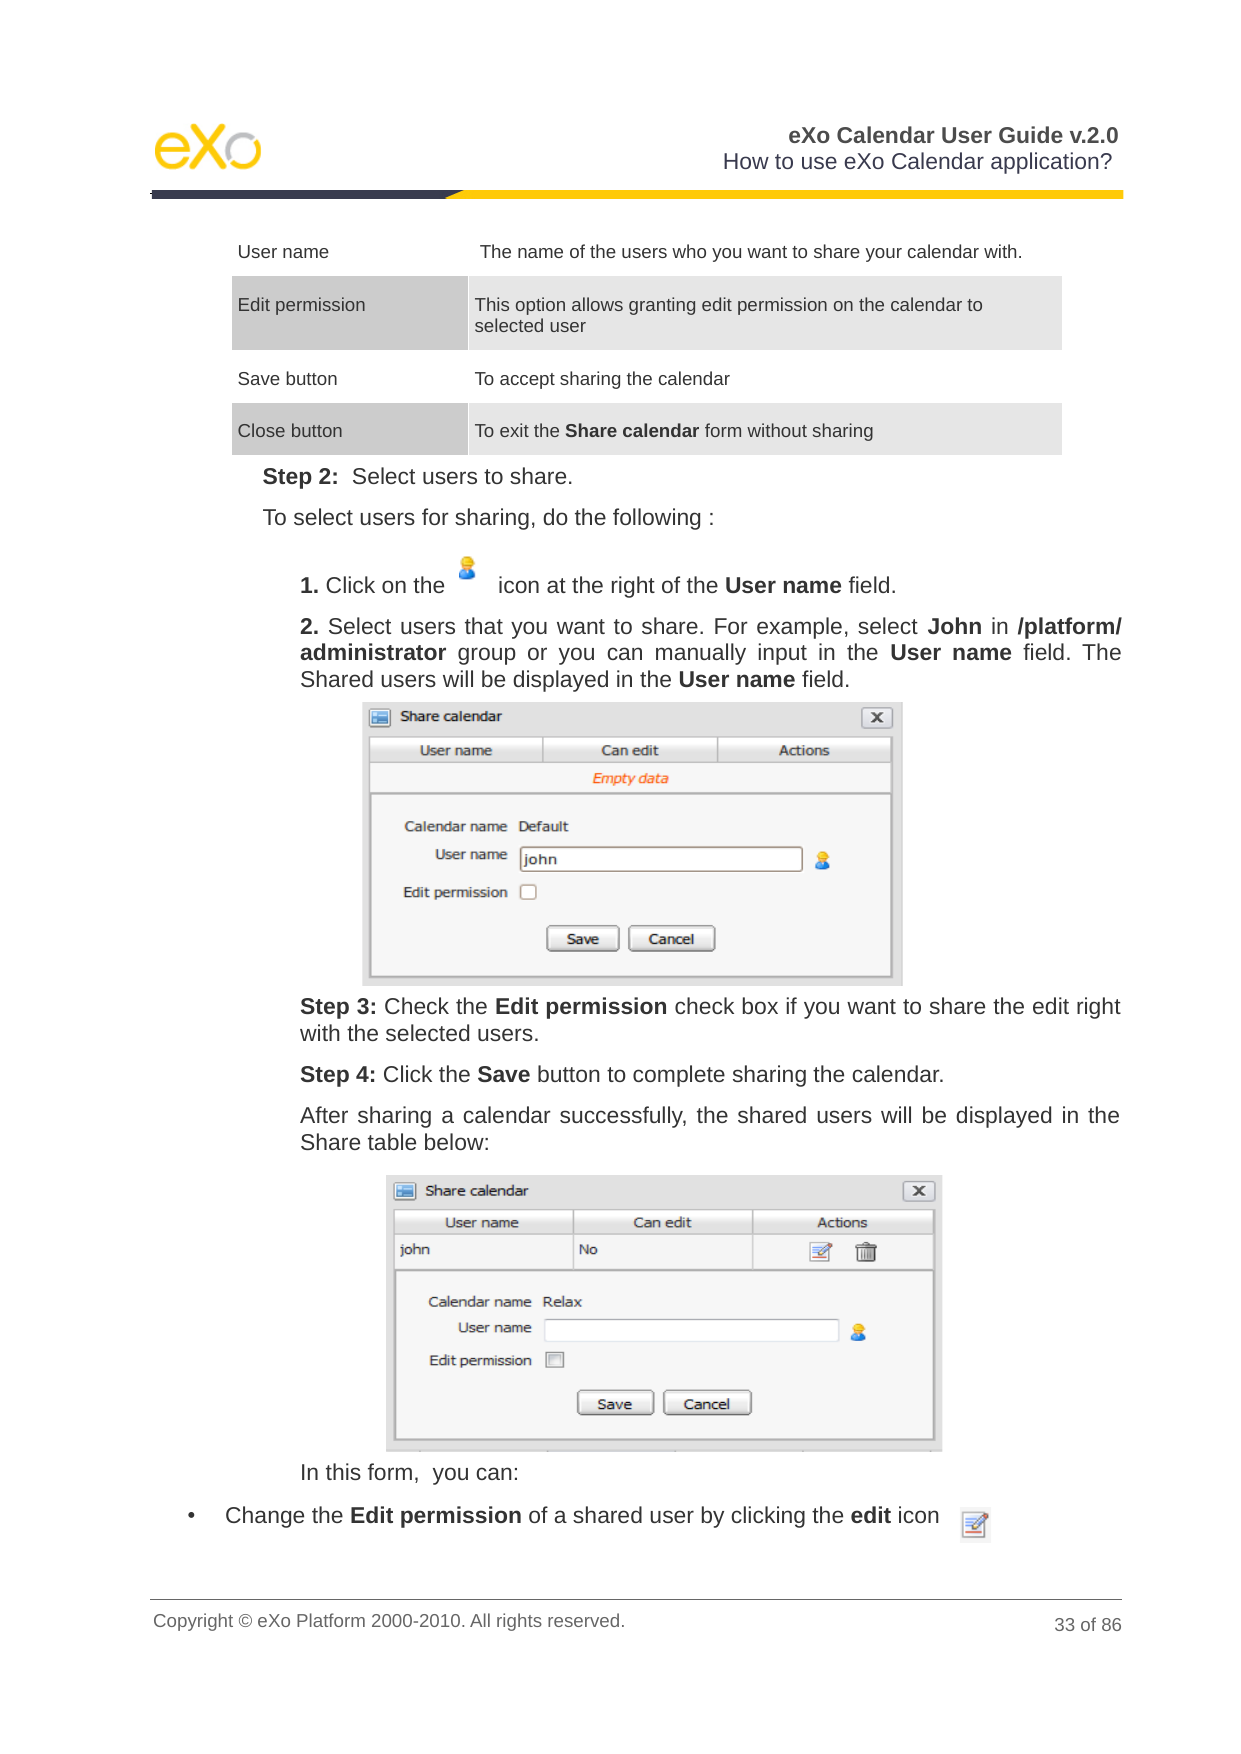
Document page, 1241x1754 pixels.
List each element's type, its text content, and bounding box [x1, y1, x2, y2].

picture [459, 552, 485, 586]
picture [362, 702, 903, 986]
table_cell Save button [232, 350, 468, 403]
list To select users for sharing, do the following : [225, 504, 1122, 530]
table_cell To exit the Share calendar form without sharing [469, 403, 1062, 455]
table_cell The name of the users who you want to share your calendar with. [469, 224, 1062, 276]
list Step 2: Select users to share. [225, 463, 1122, 489]
list After sharing a calendar successfully, the shared users will be displayed in the Share table below: [262, 1102, 1122, 1155]
table_cell This option allows granting edit permission on the calendar to selected user [469, 276, 1062, 350]
list In this form, you can: [262, 1170, 1122, 1485]
list Change the Edit permission of a shared user by clicking the edit icon [187, 1500, 1122, 1550]
picture [155, 123, 262, 170]
list Step 3: Check the Edit permission check box if you want to share the edit right with the selected users. [262, 707, 1122, 1046]
picture [151, 190, 1124, 199]
list 2. Select users that you want to share. For example, select John in /platform/ administrator group or you can manually input in the User name field. The Shared users will be displayed in the User name field. [262, 613, 1122, 692]
table_cell Edit permission [232, 276, 468, 350]
table_cell User name [232, 224, 468, 276]
picture [386, 1175, 943, 1452]
table_cell To accept sharing the calendar [469, 350, 1062, 403]
list 1. Click on the icon at the right of the User name field. [262, 545, 1122, 598]
table_cell Close button [232, 403, 468, 455]
list Step 4: Click the Save button to complete sharing the calendar. [262, 1061, 1122, 1087]
picture [959, 1507, 992, 1543]
